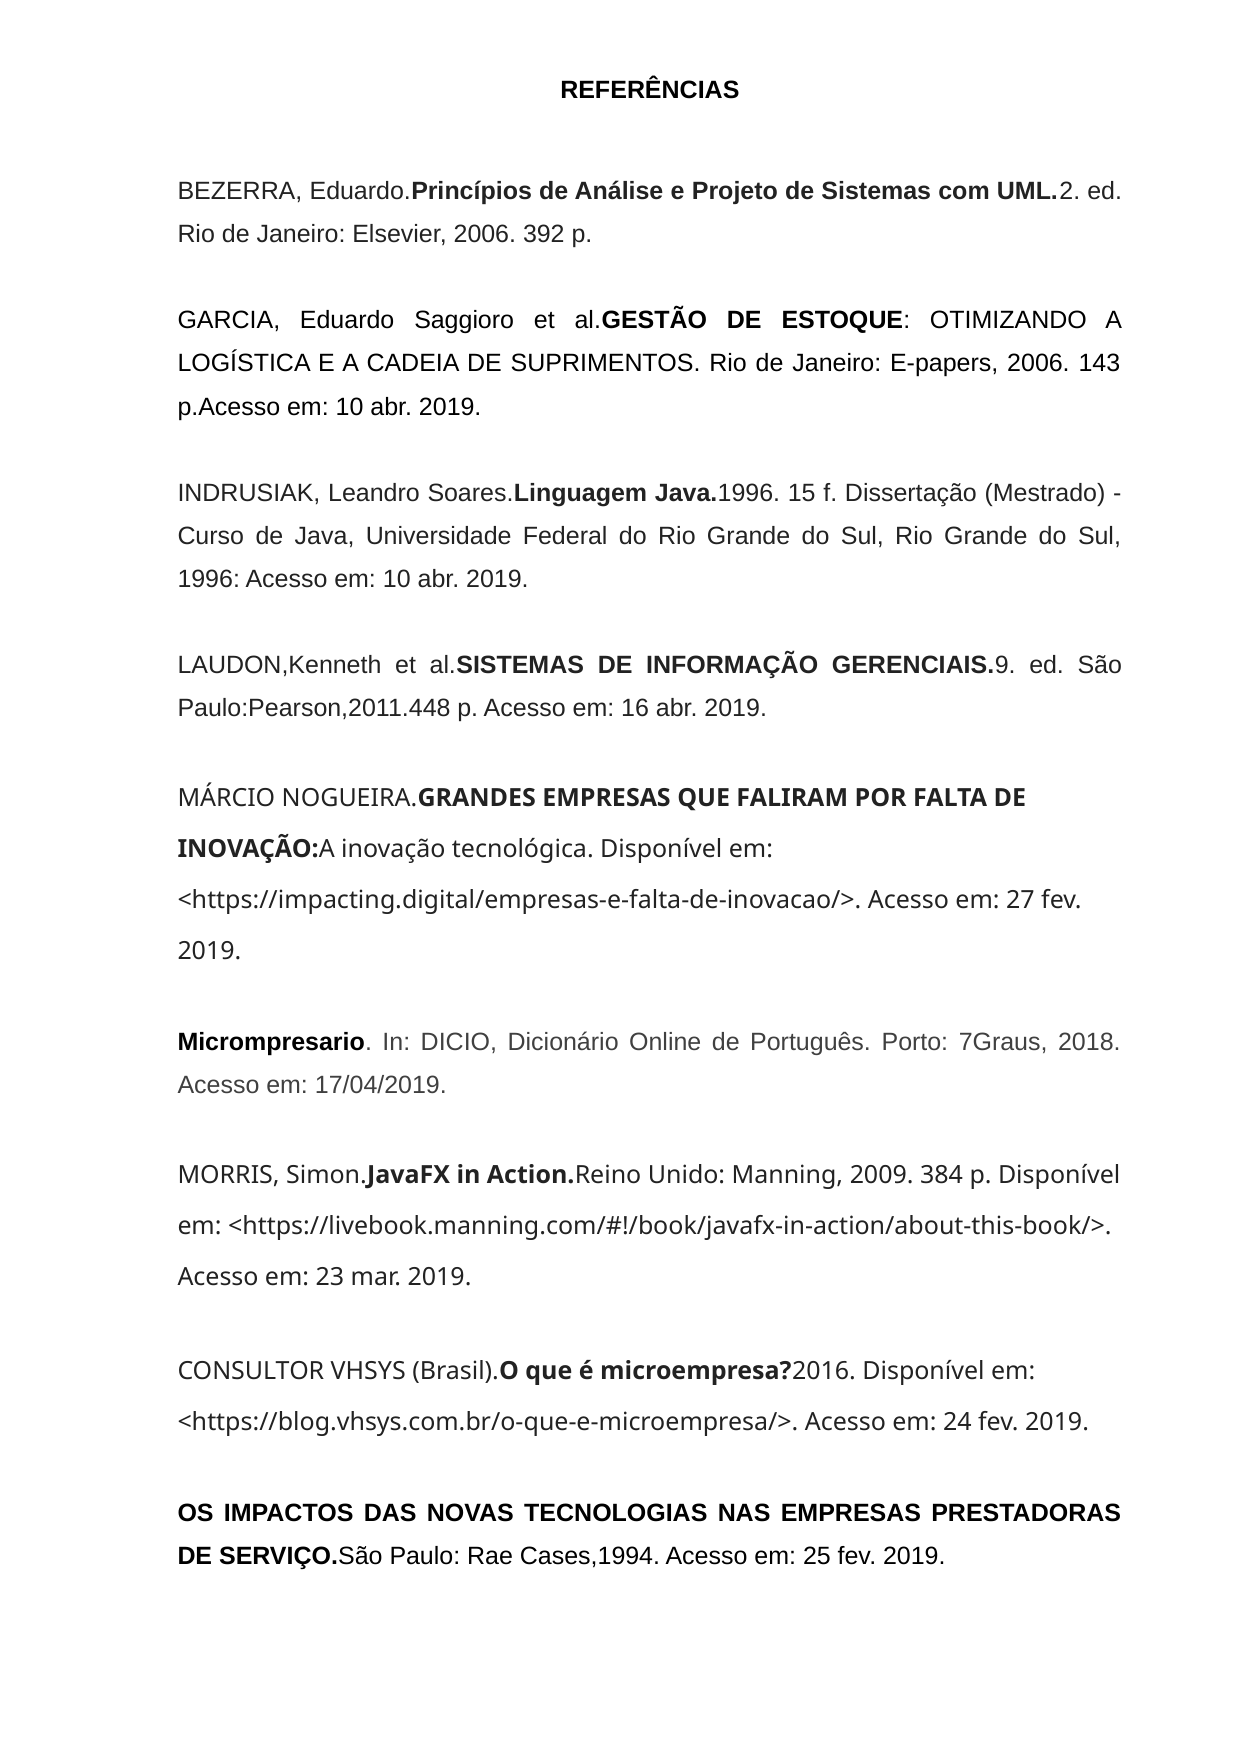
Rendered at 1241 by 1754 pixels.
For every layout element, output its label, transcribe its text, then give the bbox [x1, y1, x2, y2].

text MÁRCIO NOGUEIRA.GRANDES EMPRESAS QUE FALIRAM POR FALTA DE INOVAÇÃO:A inovação tecnológica. Disponível em: <https://impacting.digital/empresas-e-falta-de-inovacao/>. Acesso em: 27 fev. 2019. [177, 779, 1122, 967]
subtitle REFERÊNCIAS [177, 75, 1122, 104]
text CONSULTOR VHSYS (Brasil).O que é microempresa?2016. Disponível em: <https://blog.vhsys.com.br/o-que-e-microempresa/>. Acesso em: 24 fev. 2019. [177, 1352, 1122, 1438]
text BEZERRA, Eduardo.Princípios de Análise e Projeto de Sistemas com UML.2. ed. Rio de Janeiro: Elsevier, 2006. 392 p. [177, 176, 1122, 248]
text OS IMPACTOS DAS NOVAS TECNOLOGIAS NAS EMPRESAS PRESTADORAS DE SERVIÇO.São Paulo: Rae Cases,1994. Acesso em: 25 fev. 2019. [177, 1498, 1122, 1569]
text GARCIA, Eduardo Saggioro et al.GESTÃO DE ESTOQUE: OTIMIZANDO A LOGÍSTICA E A CADEIA DE SUPRIMENTOS. Rio de Janeiro: E-papers, 2006. 143 p.Acesso em: 10 abr. 2019. [177, 305, 1122, 420]
text LAUDON,Kenneth et al.SISTEMAS DE INFORMAÇÃO GERENCIAIS.9. ed. São Paulo:Pearson,2011.448 p. Acesso em: 16 abr. 2019. [177, 650, 1122, 722]
text INDRUSIAK, Leandro Soares.Linguagem Java.1996. 15 f. Dissertação (Mestrado) - Curso de Java, Universidade Federal do Rio Grande do Sul, Rio Grande do Sul, 1996: Acesso em: 10 abr. 2019. [177, 478, 1122, 593]
text Micrompresario. In: DICIO, Dicionário Online de Português. Porto: 7Graus, 2018. Acesso em: 17/04/2019. [177, 1027, 1122, 1099]
text MORRIS, Simon.JavaFX in Action.Reino Unido: Manning, 2009. 384 p. Disponível em: <https://livebook.manning.com/#!/book/javafx-in-action/about-this-book/>. Acesso em: 23 mar. 2019. [177, 1156, 1122, 1292]
